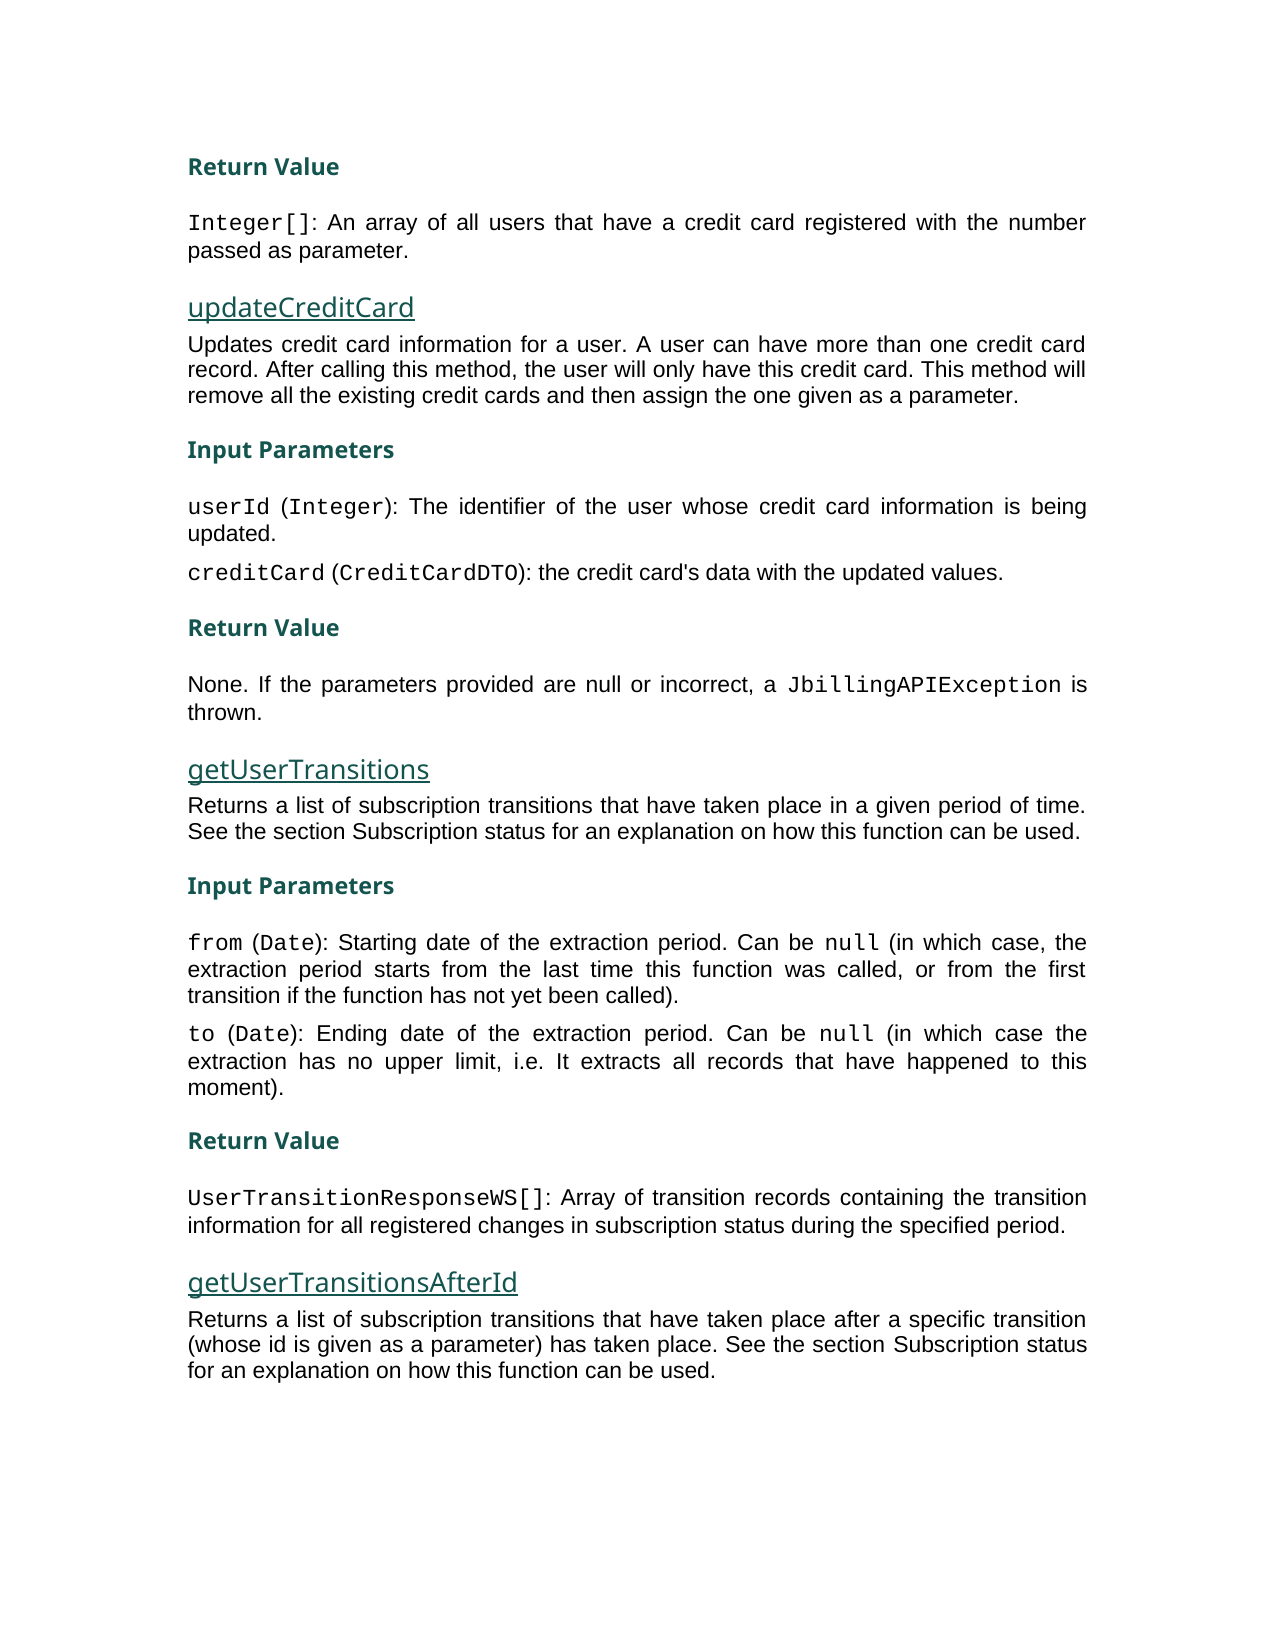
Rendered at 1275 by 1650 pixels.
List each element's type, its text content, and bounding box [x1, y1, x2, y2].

text creditCard (CreditCardDTO): the credit card's data with the updated values. [187, 559, 1087, 587]
subtitle Return Value [187, 612, 1087, 643]
subtitle updateCreditCard [187, 288, 1087, 325]
subtitle getUserTransitions [187, 750, 1087, 787]
text Integer[]: An array of all users that have a credit card registered with the number passed as parameter. [187, 210, 1087, 263]
text userId (Integer): The identifier of the user whose credit card information is being updated. [187, 493, 1087, 547]
text Returns a list of subscription transitions that have taken place in a given period of time. See the section Subscription status for an explanation on how this function can be used. [187, 793, 1087, 844]
text Updates credit card information for a user. A user can have more than one credit card record. After calling this method, the user will only have this credit card. This method will remove all the existing credit cards and then assign the one given as a parameter. [187, 331, 1087, 408]
subtitle getUserTransitionsAfterId [187, 1263, 1087, 1300]
subtitle Return Value [187, 150, 1087, 182]
text from (Date): Starting date of the extraction period. Can be null (in which case, the extraction period starts from the last time this function was called, or from the first transition if the function has not yet been called). [187, 929, 1087, 1008]
text Returns a list of subscription transitions that have taken place after a specific transition (whose id is given as a parameter) has taken place. See the section Subscription status for an explanation on how this function can be used. [187, 1306, 1087, 1383]
text UserTransitionResponseWS[]: Array of transition records containing the transition information for all registered changes in subscription status during the specified period. [187, 1185, 1087, 1238]
text to (Date): Ending date of the extraction period. Can be null (in which case the extraction has no upper limit, i.e. It extracts all records that have happened to this moment). [187, 1021, 1087, 1100]
text None. If the parameters provided are null or incorrect, a JbillingAPIException is thrown. [187, 672, 1087, 725]
subtitle Input Parameters [187, 869, 1087, 901]
subtitle Input Parameters [187, 433, 1087, 465]
subtitle Return Value [187, 1125, 1087, 1157]
